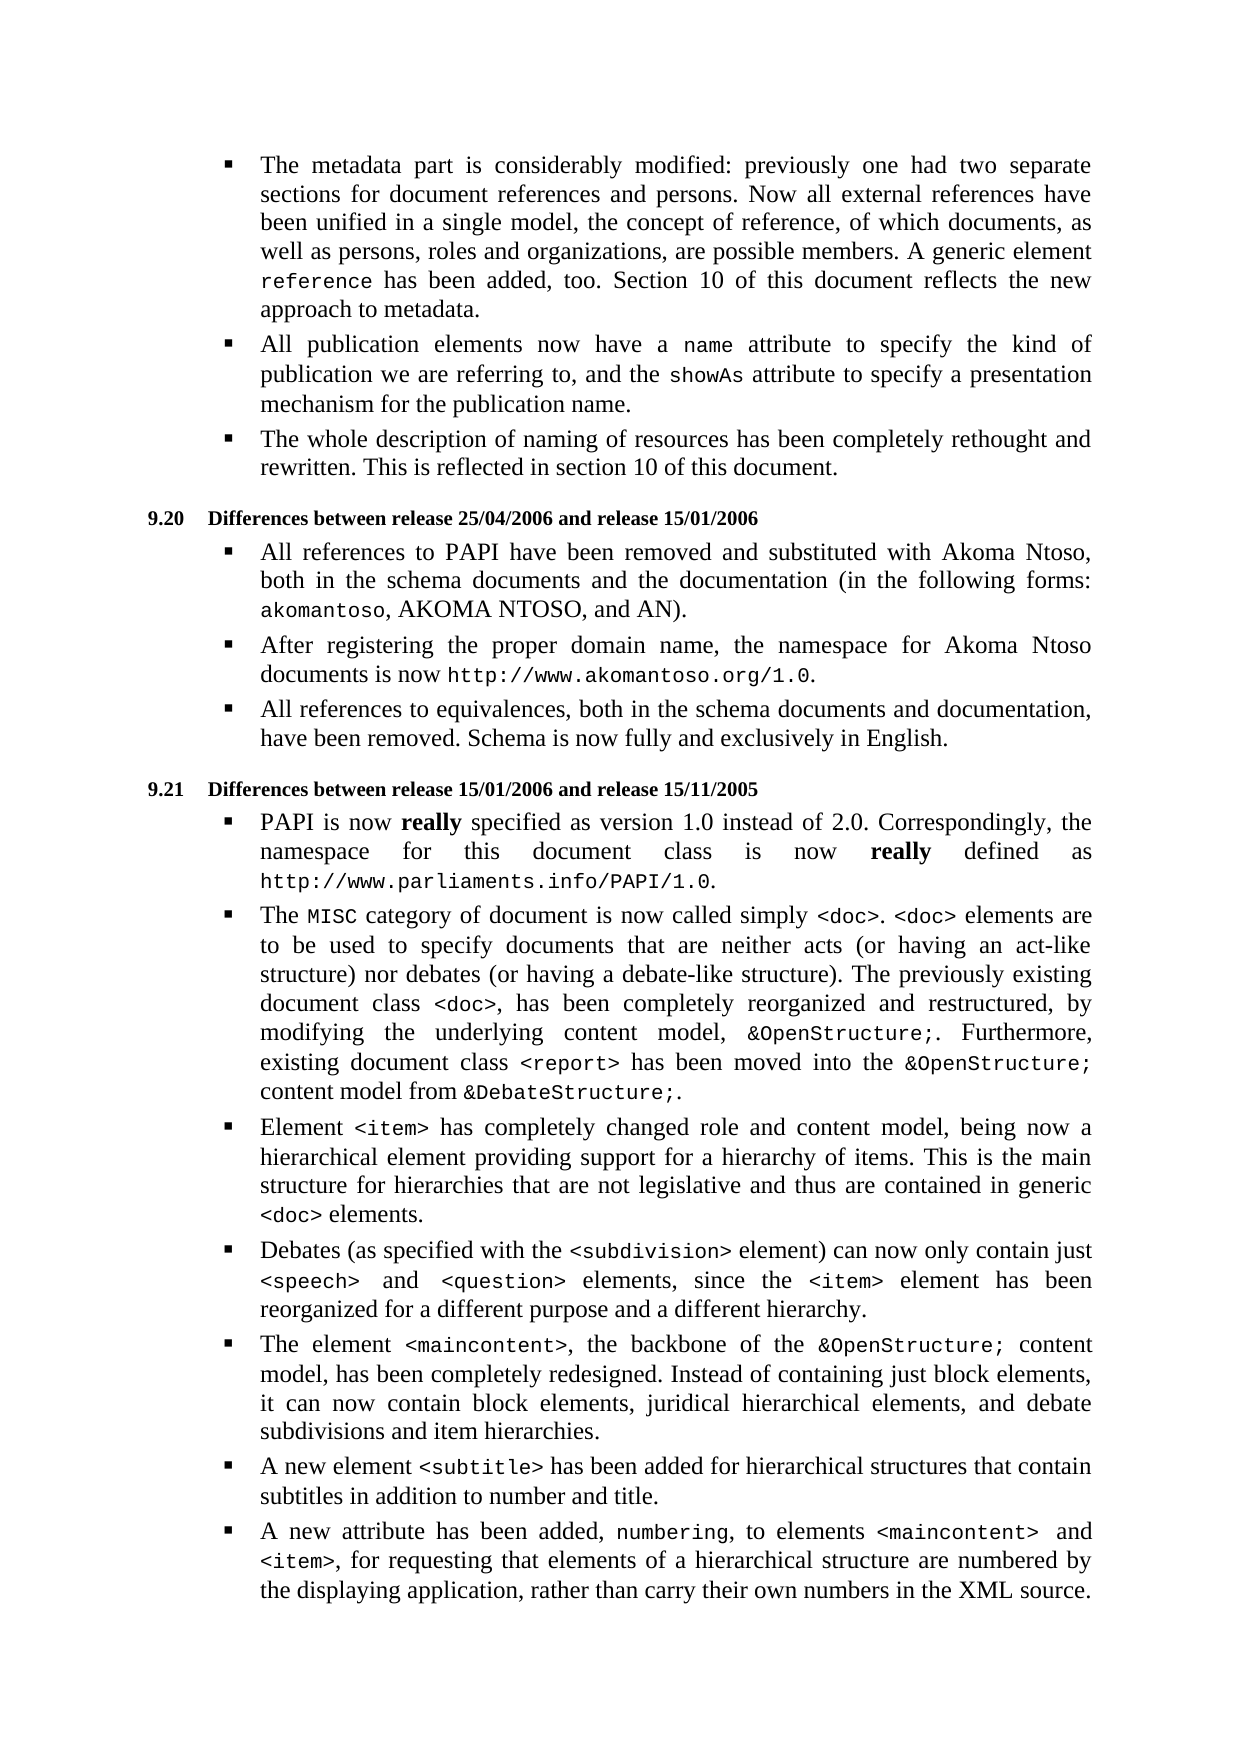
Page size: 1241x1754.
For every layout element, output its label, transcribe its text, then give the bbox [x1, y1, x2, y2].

list The element <maincontent>, the backbone of the &OpenStructure; content model, has been completely redesigned. Instead of containing just block elements, it can now contain block elements, juridical hierarchical elements, and debate subdivisions and item hierarchies. [222, 1329, 1092, 1445]
list Element <item> has completely changed role and content model, being now a hierarchical element providing support for a hierarchy of items. This is the main structure for hierarchies that are not legislative and thus are contained in generic <doc> elements. [222, 1112, 1092, 1229]
list All references to equivalences, both in the schema documents and documentation, have been removed. Schema is now fully and exclusively in English. [223, 694, 1092, 752]
subtitle Differences between release 25/04/2006 and release 15/01/2006 [148, 506, 1092, 530]
list After registering the proper domain name, the namespace for Akoma Ntoso documents is now http://www.akomantoso.org/1.0. [223, 630, 1092, 688]
list A new attribute has been added, numbering, to elements <maincontent> and <item>, for requesting that elements of a hierarchical structure are numbered by the displaying application, rather than carry their own numbers in the XML source. [222, 1516, 1092, 1604]
list All publication elements now have a name attribute to specify the kind of publication we are referring to, and the showAs attribute to specify a presentation mechanism for the publication name. [223, 329, 1092, 417]
subtitle Differences between release 15/01/2006 and release 15/11/2005 [148, 777, 1092, 801]
list Debates (as specified with the <subdivision> element) can now only contain just <speech> and <question> elements, since the <item> element has been reorganized for a different purpose and a different hierarchy. [222, 1235, 1092, 1323]
list PAPI is now really specified as version 1.0 instead of 2.0. Correspondingly, the namespace for this document class is now really defined as http://www.parliaments.info/PAPI/1.0. [222, 807, 1092, 894]
list The MISC category of document is now called simply <doc>. <doc> elements are to be used to specify documents that are neither acts (or having an act-like structure) nor debates (or having a debate-like structure). The previously existing document class <doc>, has been completely reorganized and restructured, by modifying the underlying content model, &OpenStructure;. Furthermore, existing document class <report> has been moved into the &OpenStructure; content model from &DebateStructure;. [222, 901, 1092, 1106]
list The whole description of naming of resources has been completely rethought and rewritten. This is reflected in section 10 of this document. [223, 424, 1092, 481]
list The metadata part is considerably modified: previously one had two separate sections for document references and persons. Now all external references have been unified in a single model, the concept of reference, of which documents, as well as persons, roles and organizations, are possible members. A generic element reference has been added, too. Section 10 of this document reflects the new approach to metadata. [223, 150, 1092, 323]
list All references to PAPI have been removed and substituted with Akoma Ntoso, both in the schema documents and the documentation (in the following forms: akomantoso, AKOMA NTOSO, and AN). [223, 537, 1092, 624]
list A new element <subtitle> has been added for hierarchical structures that contain subtitles in addition to number and title. [222, 1451, 1092, 1510]
